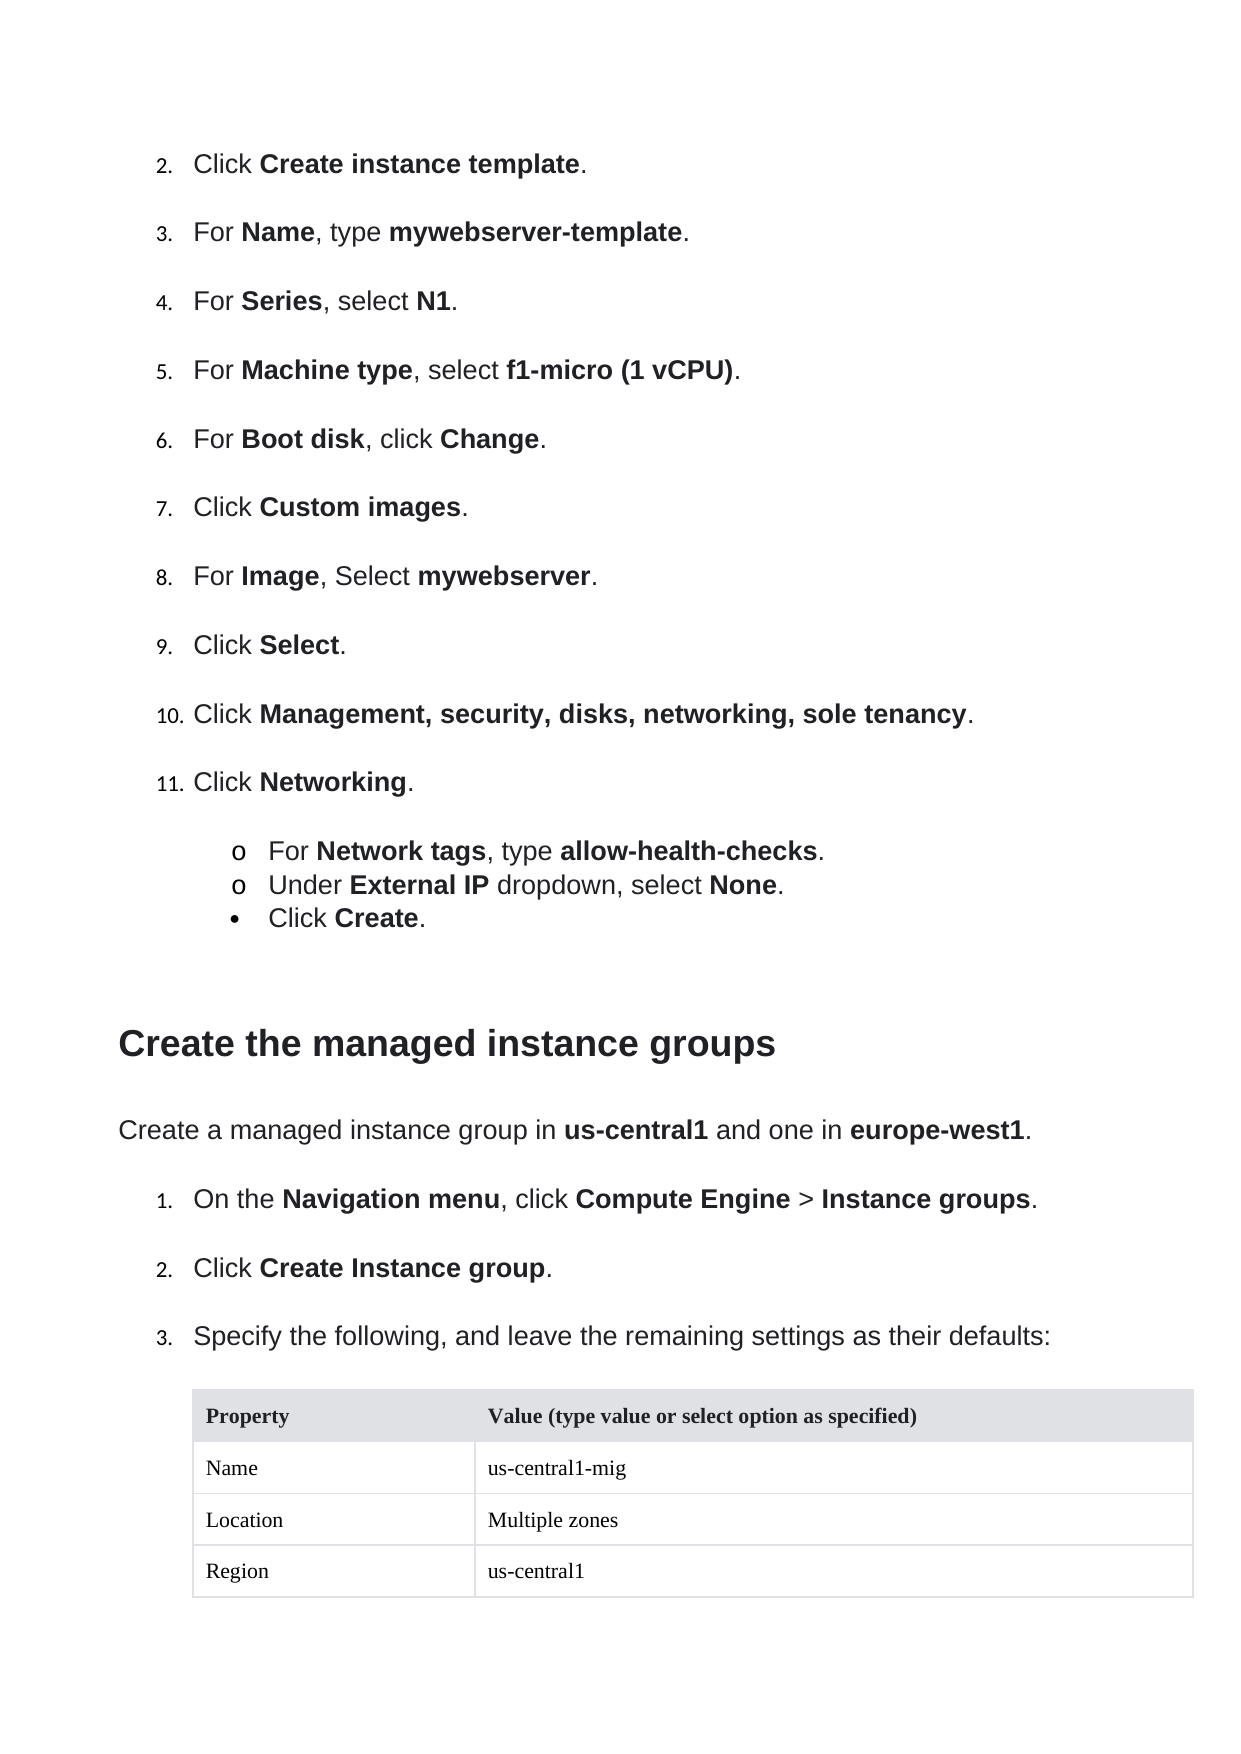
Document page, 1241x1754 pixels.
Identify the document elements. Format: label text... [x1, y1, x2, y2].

list Click Networking. [156, 766, 1122, 798]
table_cell Name [194, 1442, 474, 1493]
list For Machine type, select f1-micro (1 vCPU). [156, 354, 1122, 385]
text Create a managed instance group in us-central1 and one in europe-west1. [118, 1114, 1122, 1145]
list Under External IP dropdown, select None. [231, 869, 1122, 902]
list For Boot disk, click Change. [156, 423, 1122, 454]
list Click Select. [156, 629, 1122, 660]
list Specify the following, and leave the remaining settings as their defaults: [156, 1320, 1122, 1352]
table_header Value (type value or select option as specified) [476, 1391, 1192, 1441]
list Click Create instance template. [156, 148, 1122, 179]
list Click Create Instance group. [156, 1252, 1122, 1283]
list For Name, type mywebserver-template. [156, 216, 1122, 248]
list For Series, select N1. [156, 285, 1122, 316]
list Click Custom images. [156, 491, 1122, 523]
table_cell Multiple zones [476, 1494, 1192, 1544]
table_cell Region [194, 1546, 474, 1596]
table_cell Location [194, 1494, 474, 1544]
list Click Management, security, disks, networking, sole tenancy. [156, 698, 1122, 729]
list For Network tags, type allow-health-checks. [231, 835, 1122, 869]
subtitle Create the managed instance groups [118, 1021, 1122, 1064]
list On the Navigation menu, click Compute Engine > Instance groups. [156, 1183, 1122, 1214]
table_header Property [194, 1391, 474, 1441]
list Click Create. [231, 902, 1122, 933]
table_cell us-central1 [476, 1546, 1192, 1596]
list For Image, Select mywebserver. [156, 560, 1122, 591]
table_cell us-central1-mig [476, 1442, 1192, 1493]
